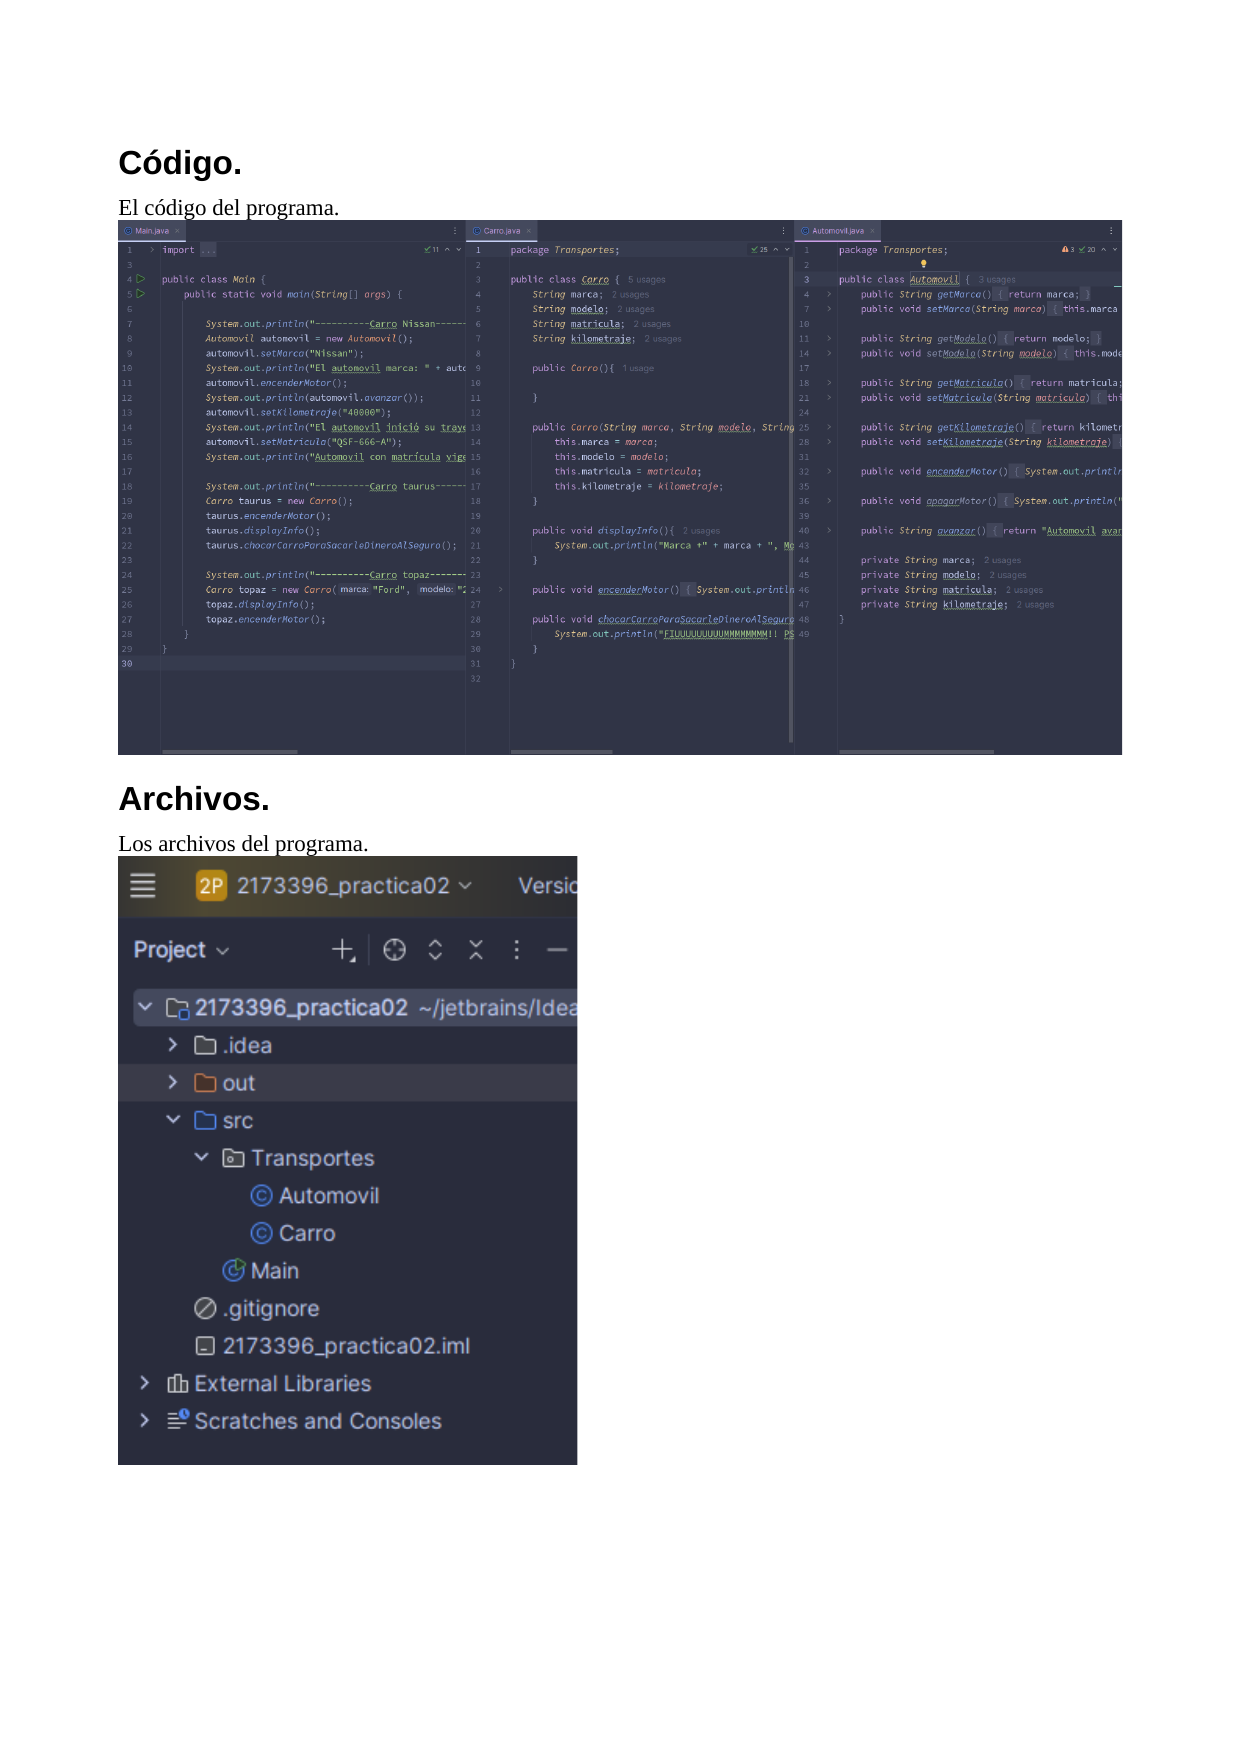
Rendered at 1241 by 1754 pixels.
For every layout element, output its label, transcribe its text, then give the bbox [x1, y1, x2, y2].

text El código del programa. [118, 194, 1122, 220]
text Los archivos del programa. [118, 830, 1122, 857]
picture [118, 220, 1123, 755]
picture [118, 856, 578, 1465]
subtitle Código. [118, 143, 1122, 182]
subtitle Archivos. [118, 779, 1122, 818]
